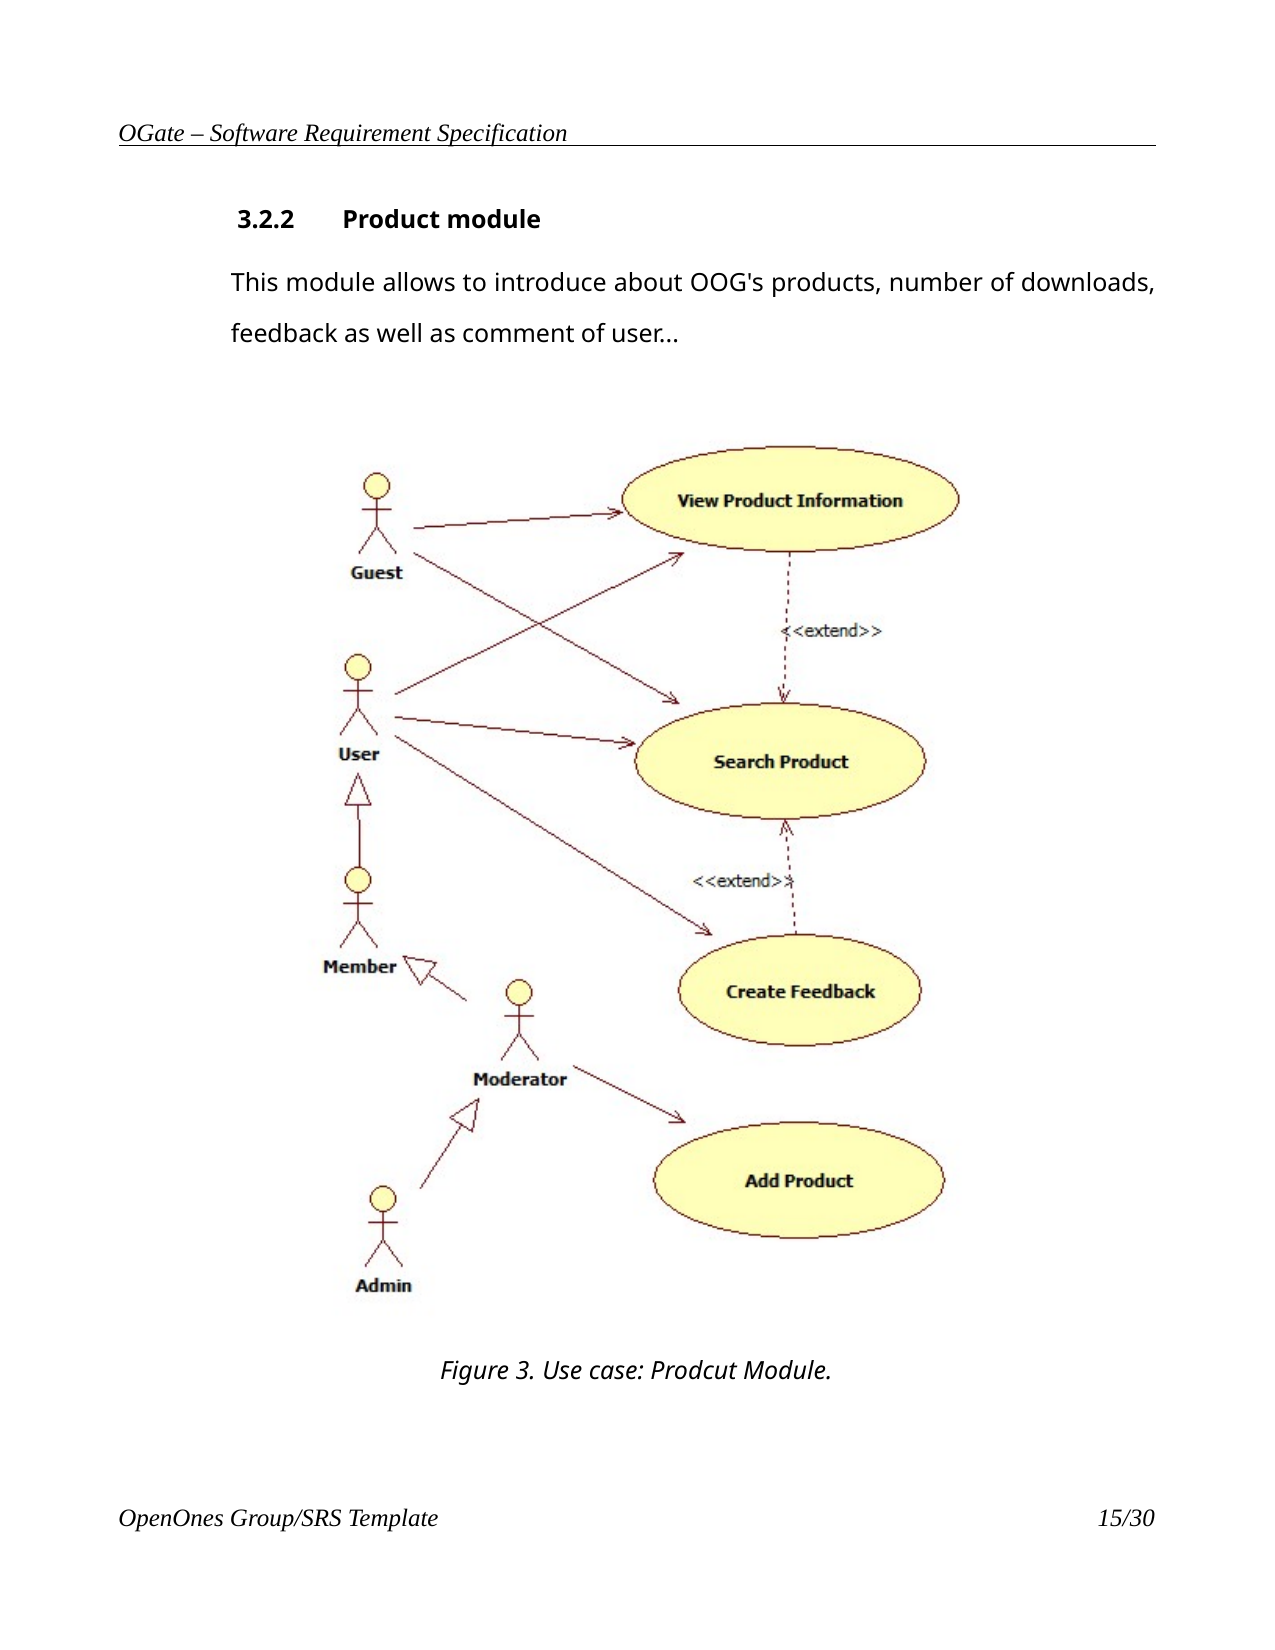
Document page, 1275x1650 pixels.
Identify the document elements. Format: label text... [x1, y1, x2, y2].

picture [284, 415, 991, 1336]
subtitle Product module [231, 201, 1157, 235]
text Figure 3. Use case: Prodcut Module. [118, 443, 1157, 1387]
list This module allows to introduce about OOG's products, number of downloads, feedback as well as comment of user... [193, 265, 1157, 350]
